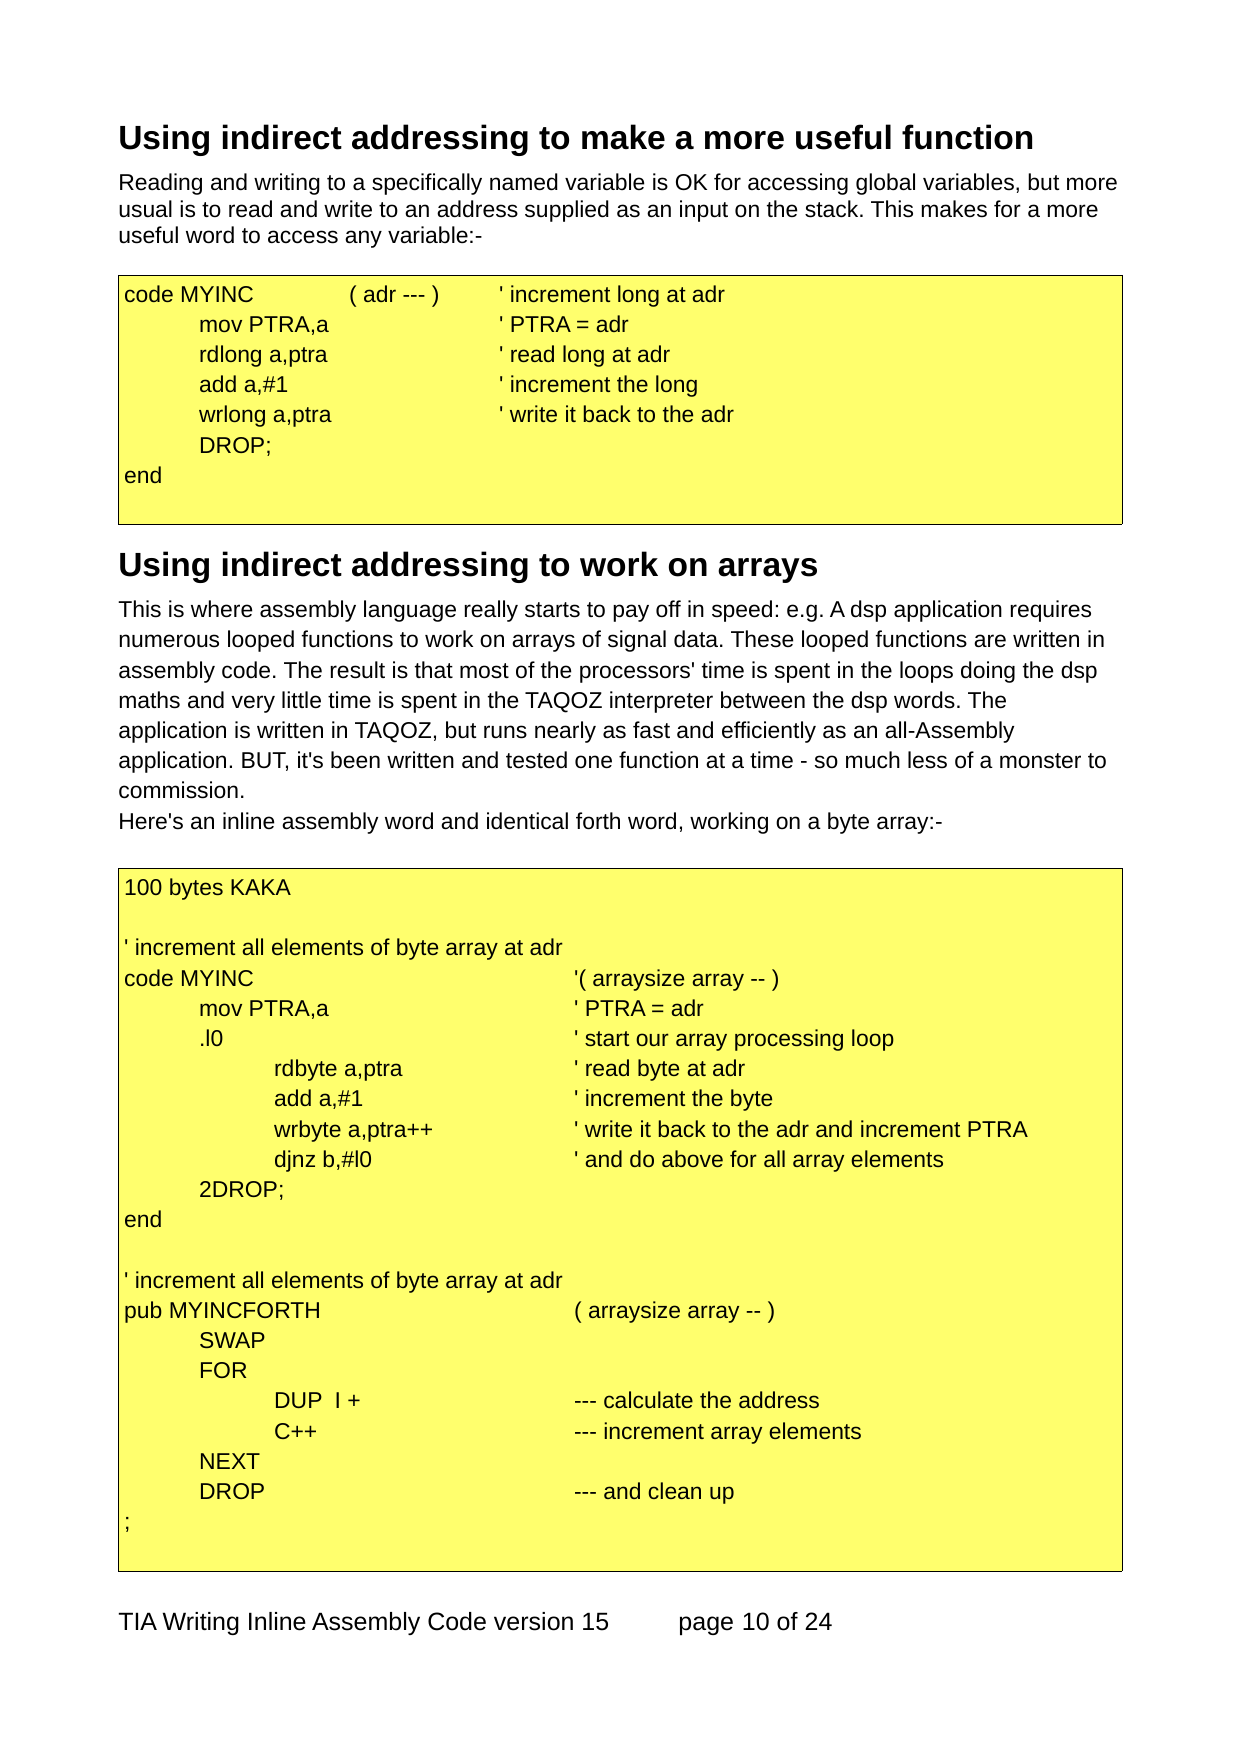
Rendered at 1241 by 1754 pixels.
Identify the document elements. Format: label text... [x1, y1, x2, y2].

subtitle Using indirect addressing to make a more useful function [118, 118, 1122, 157]
text This is where assembly language really starts to pay off in speed: e.g. A dsp application requires numerous looped functions to work on arrays of signal data. These looped functions are written in assembly code. The result is that most of the processors' time is spent in the loops doing the dsp maths and very little time is spent in the TAQOZ interpreter between the dsp words. The application is written in TAQOZ, but runs nearly as fast and efficiently as an all-Assembly application. BUT, it's been written and tested one function at a time - so much less of a monster to commission. [118, 596, 1122, 804]
table_header 100 bytes KAKA ' increment all elements of byte array at adr code MYINC '( arraysize array -- ) mov PTRA,a ' PTRA = adr .l0 ' start our array processing loop rdbyte a,ptra ' read byte at adr add a,#1 ' increment the byte wrbyte a,ptra++ ' write it back to the adr and increment PTRA djnz b,#l0 ' and do above for all array elements 2DROP; end ' increment all elements of byte array at adr pub MYINCFORTH ( arraysize array -- ) SWAP FOR DUP I + --- calculate the address C++ --- increment array elements NEXT DROP --- and clean up ; [119, 869, 1122, 1571]
text Here's an inline assembly word and identical forth word, working on a byte array:- [118, 808, 1122, 834]
text Reading and writing to a specifically named variable is OK for accessing global variables, but more usual is to read and write to an address supplied as an input on the stack. This makes for a more useful word to access any variable:- [118, 169, 1122, 248]
table_header code MYINC ( adr --- ) ' increment long at adr mov PTRA,a ' PTRA = adr rdlong a,ptra ' read long at adr add a,#1 ' increment the long wrlong a,ptra ' write it back to the adr DROP; end [119, 276, 1122, 524]
subtitle Using indirect addressing to work on arrays [118, 545, 1122, 584]
